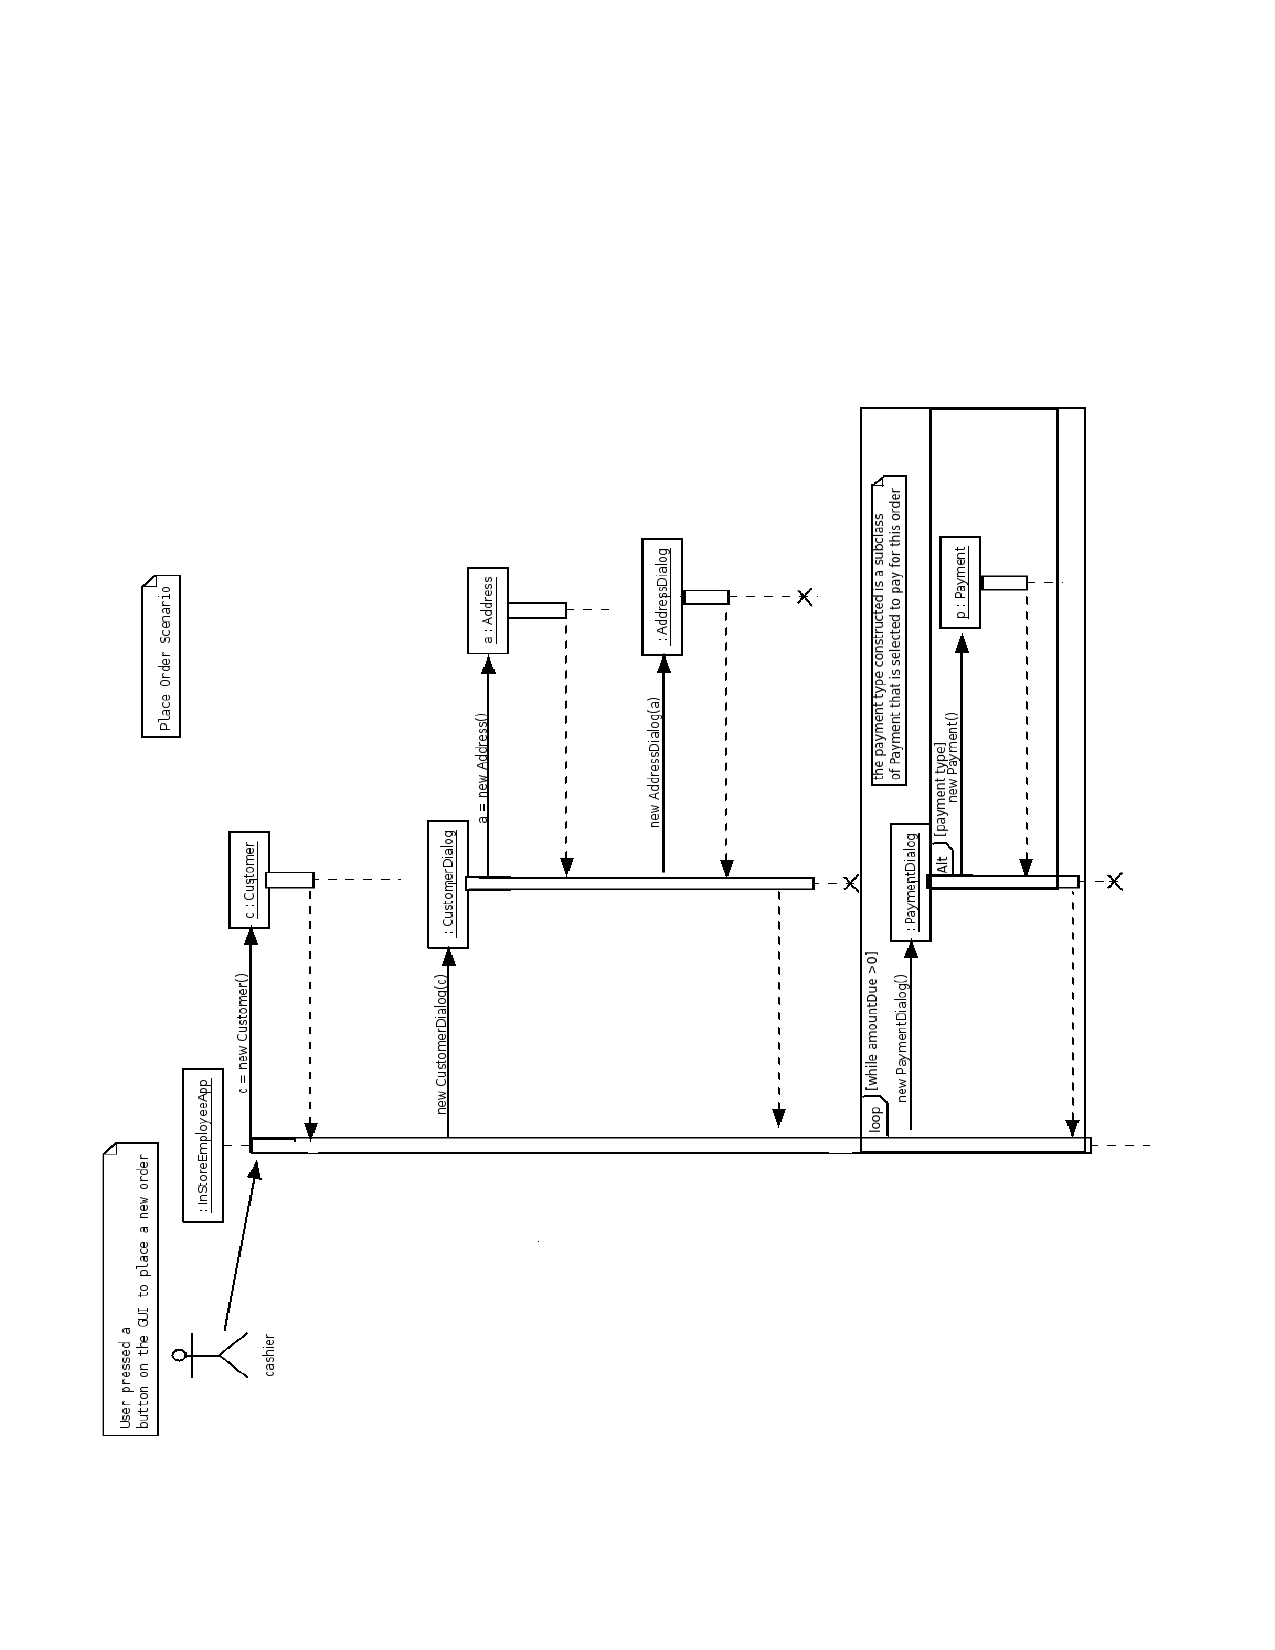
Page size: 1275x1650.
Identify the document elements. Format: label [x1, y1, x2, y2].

picture [102, 215, 1153, 1436]
